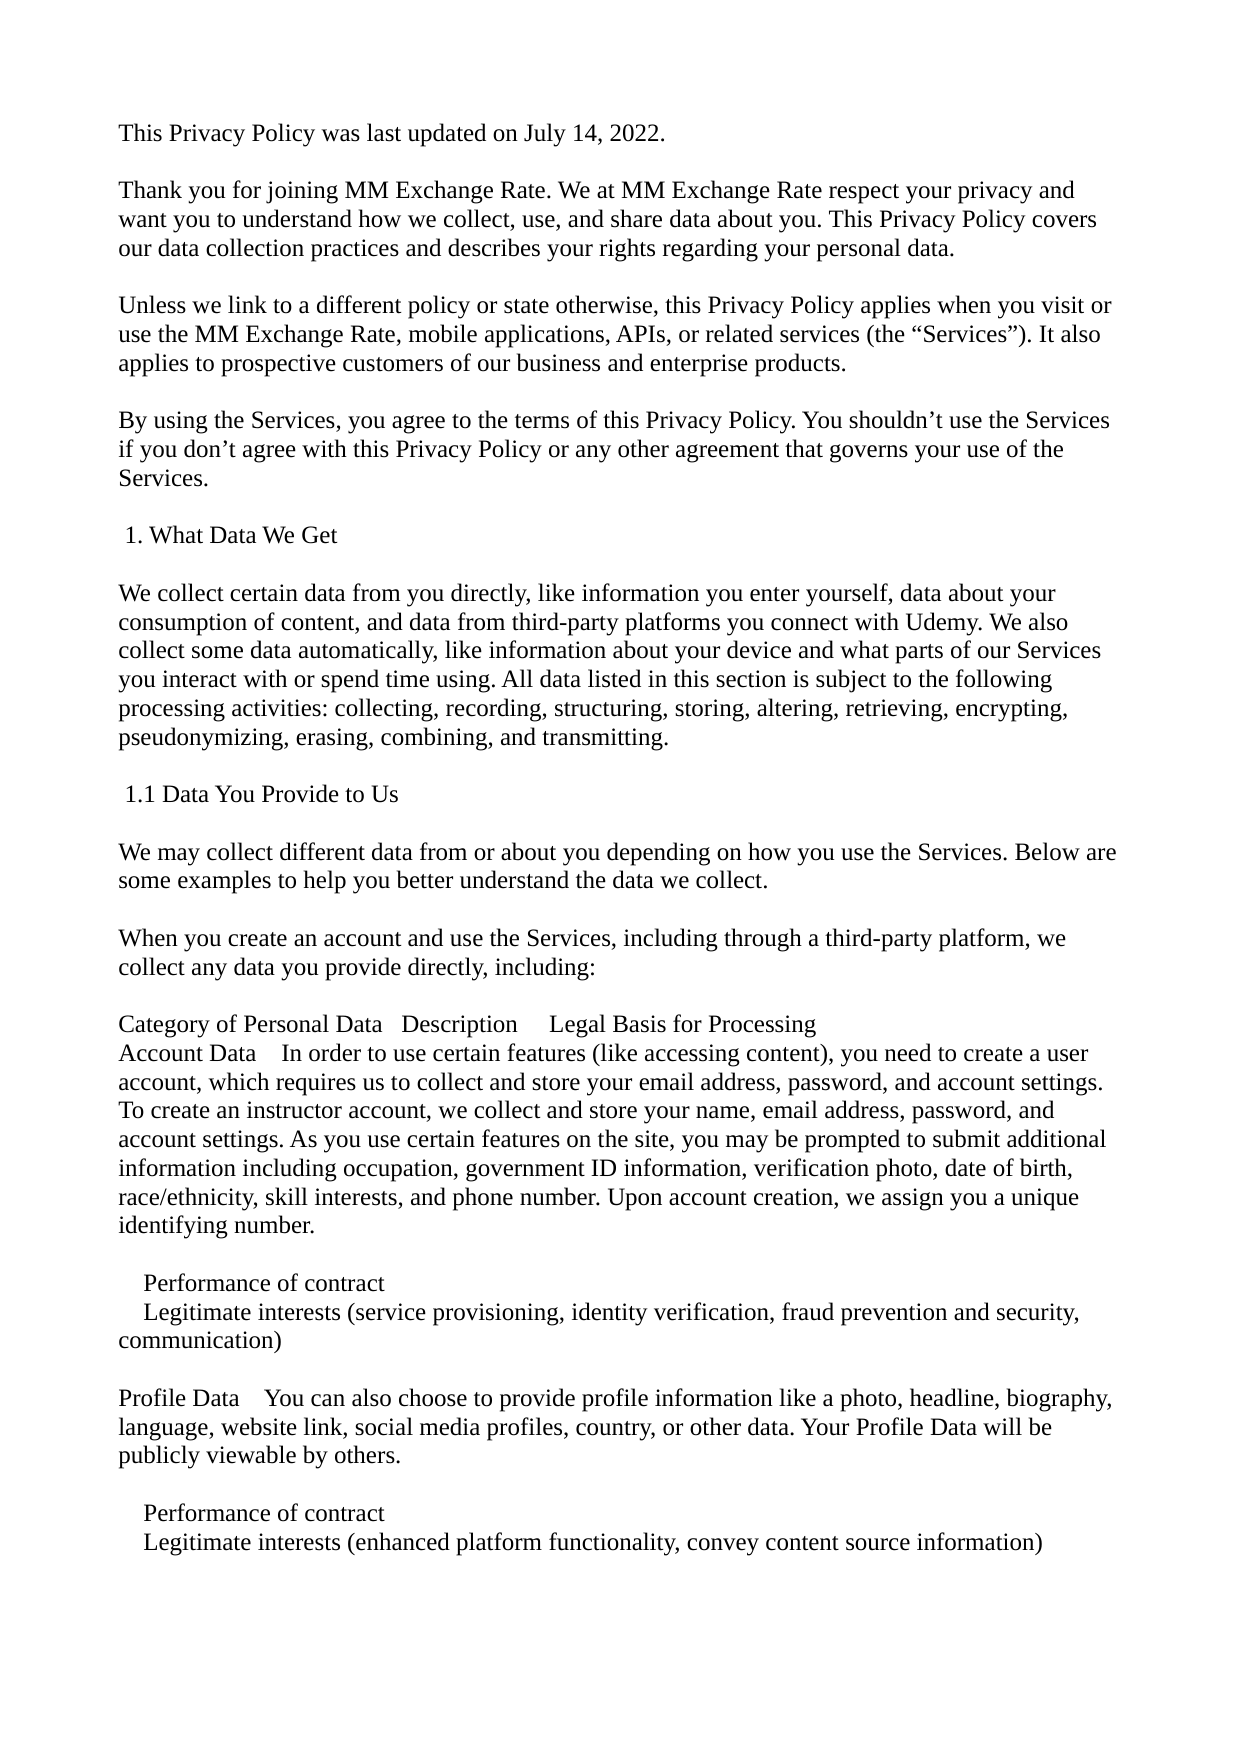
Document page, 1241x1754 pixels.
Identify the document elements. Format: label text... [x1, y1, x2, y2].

text Performance of contract [118, 1498, 1122, 1527]
text 1. What Data We Get [118, 521, 1122, 549]
text When you create an account and use the Services, including through a third-party platform, we collect any data you provide directly, including: [118, 923, 1122, 981]
text This Privacy Policy was last updated on July 14, 2022. [118, 118, 1122, 147]
text 1.1 Data You Provide to Us [118, 779, 1122, 808]
text We collect certain data from you directly, like information you enter yourself, data about your consumption of content, and data from third-party platforms you connect with Udemy. We also collect some data automatically, like information about your device and what parts of our Services you interact with or spend time using. All data listed in this section is subject to the following processing activities: collecting, recording, structuring, storing, altering, retrieving, encrypting, pseudonymizing, erasing, combining, and transmitting. [118, 578, 1122, 751]
text Legitimate interests (service provisioning, identity verification, fraud prevention and security, communication) [118, 1297, 1122, 1354]
text Account Data In order to use certain features (like accessing content), you need to create a user account, which requires us to collect and store your email address, password, and account settings. To create an instructor account, we collect and store your name, email address, password, and account settings. As you use certain features on the site, you may be prompted to submit additional information including occupation, government ID information, verification photo, date of birth, race/ethnicity, skill interests, and phone number. Upon account creation, we assign you a unique identifying number. [118, 1038, 1122, 1239]
text Thank you for joining MM Exchange Rate. We at MM Exchange Rate respect your privacy and want you to understand how we collect, use, and share data about you. This Privacy Policy covers our data collection practices and describes your rights regarding your personal data. [118, 176, 1122, 262]
text Legitimate interests (enhanced platform functionality, convey content source information) [118, 1527, 1122, 1556]
text Performance of contract [118, 1268, 1122, 1297]
text Profile Data You can also choose to provide profile information like a photo, headline, biography, language, website link, social media profiles, country, or other data. Your Profile Data will be publicly viewable by others. [118, 1383, 1122, 1469]
text By using the Services, you agree to the terms of this Privacy Policy. You shouldn’t use the Services if you don’t agree with this Privacy Policy or any other agreement that governs your use of the Services. [118, 406, 1122, 492]
text We may collect different data from or about you depending on how you use the Services. Below are some examples to help you better understand the data we collect. [118, 837, 1122, 894]
text Unless we link to a different policy or state otherwise, this Privacy Policy applies when you visit or use the MM Exchange Rate, mobile applications, APIs, or related services (the “Services”). It also applies to prospective customers of our business and enterprise products. [118, 291, 1122, 377]
text Category of Personal Data Description Legal Basis for Processing [118, 1009, 1122, 1038]
